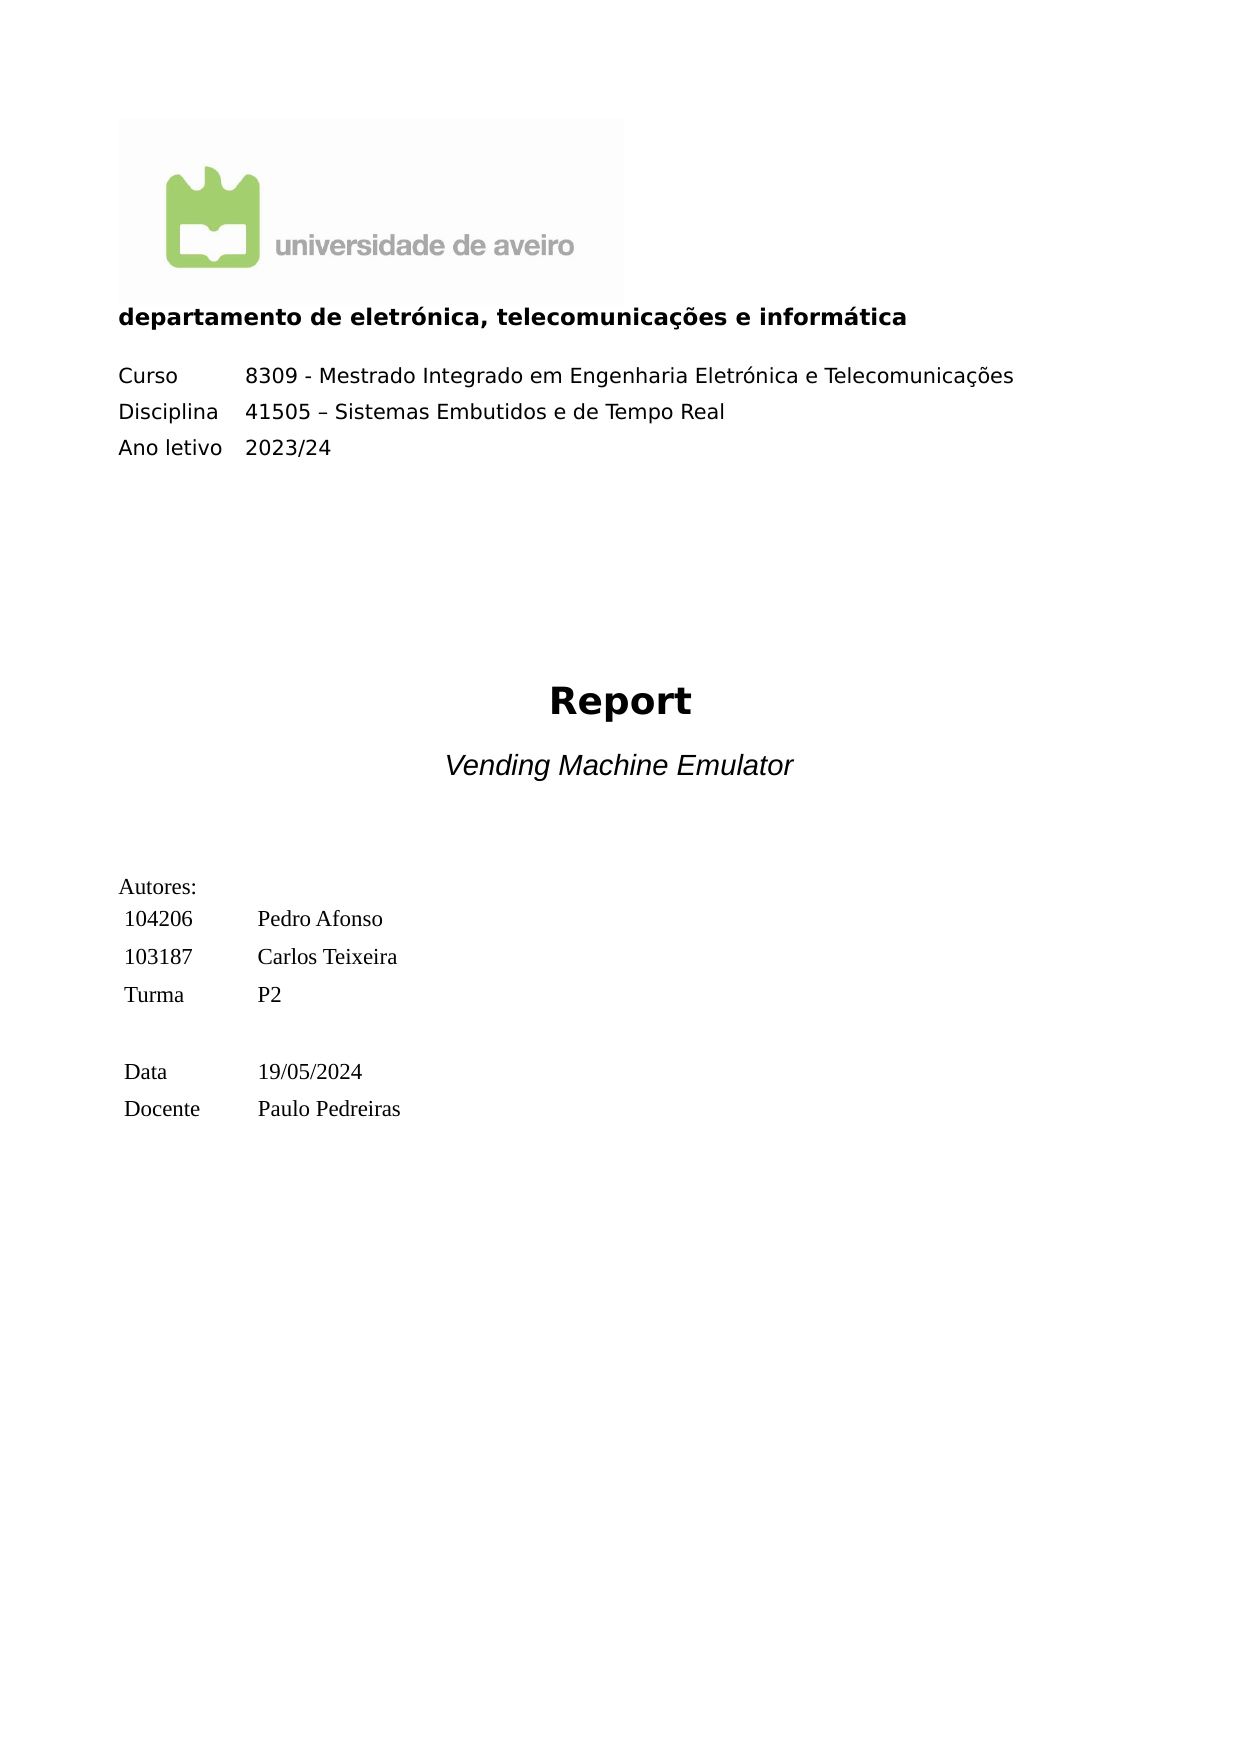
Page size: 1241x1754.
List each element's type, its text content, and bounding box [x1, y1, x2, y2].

table_cell 103187 [118, 938, 252, 975]
table_cell Docente [118, 1090, 252, 1128]
table_cell P2 [252, 975, 412, 1013]
title Report [118, 679, 1122, 723]
table_cell 2023/24 [239, 430, 1122, 466]
picture [118, 118, 625, 305]
table_header Pedro Afonso [252, 900, 1122, 937]
table_cell Paulo Pedreiras [252, 1090, 1122, 1128]
table_header 8309 - Mestrado Integrado em Engenharia Eletrónica e Telecomunicações [239, 358, 1122, 394]
table_cell 41505 – Sistemas Embutidos e de Tempo Real [239, 394, 1122, 430]
table_cell [519, 975, 1122, 1013]
text departamento de eletrónica, telecomunicações e informática [118, 118, 1122, 331]
table_header Curso [118, 358, 239, 394]
table_cell [412, 975, 519, 1013]
subtitle Vending Machine Emulator [118, 748, 1122, 782]
text Autores: [118, 873, 1122, 900]
table_header 104206 [118, 900, 252, 937]
table_cell Carlos Teixeira [252, 938, 1122, 975]
table_cell Disciplina [118, 394, 239, 430]
table_cell Turma [118, 975, 252, 1013]
table_cell Ano letivo [118, 430, 239, 466]
table_header Data [118, 1052, 252, 1090]
table_header 19/05/2024 [252, 1052, 1122, 1090]
